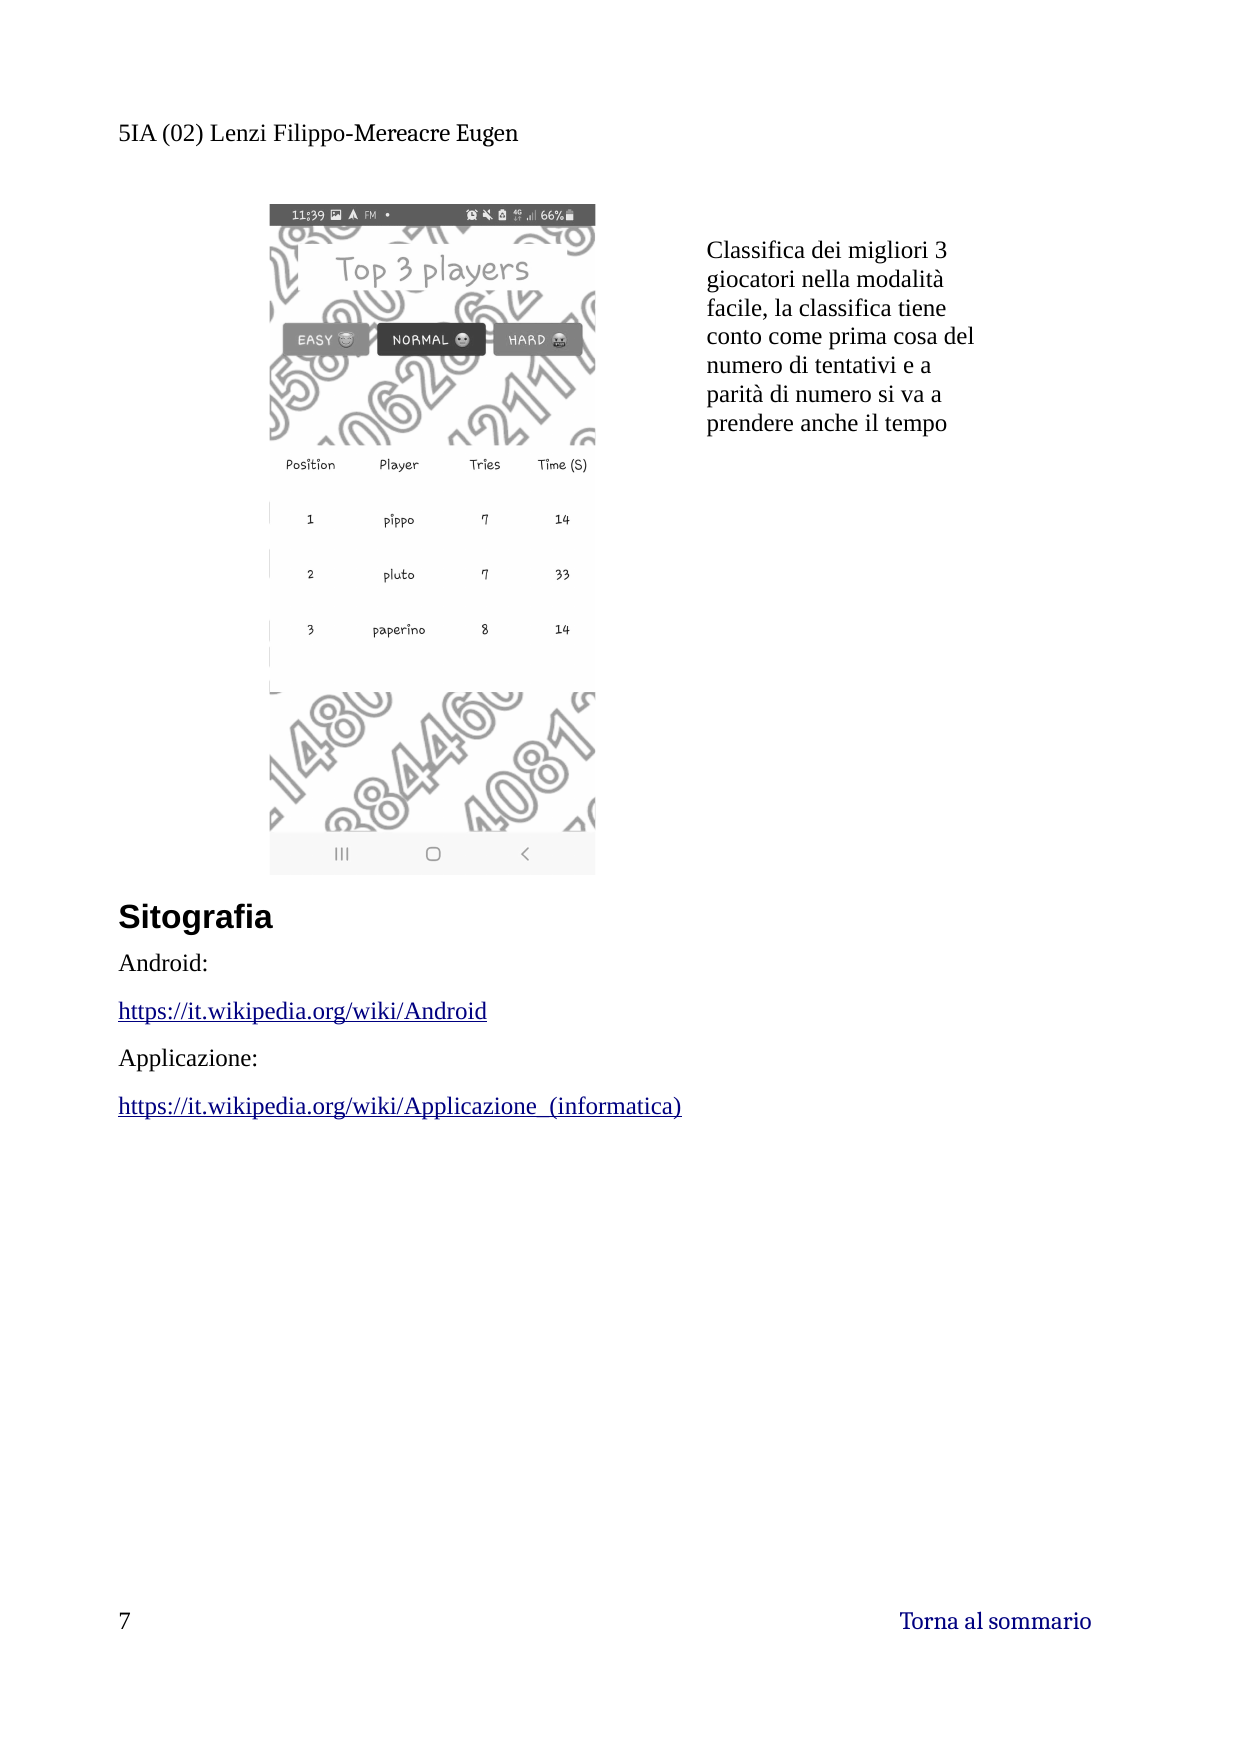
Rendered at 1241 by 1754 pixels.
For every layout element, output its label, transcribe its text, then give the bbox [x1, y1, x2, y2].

text Android: [118, 948, 1122, 977]
text Applicazione: [118, 1043, 1122, 1072]
subtitle Sitografia [118, 897, 1122, 936]
text https://it.wikipedia.org/wiki/Android [118, 996, 1122, 1024]
picture [269, 204, 596, 875]
text https://it.wikipedia.org/wiki/Applicazione_(informatica) [118, 1091, 1122, 1120]
